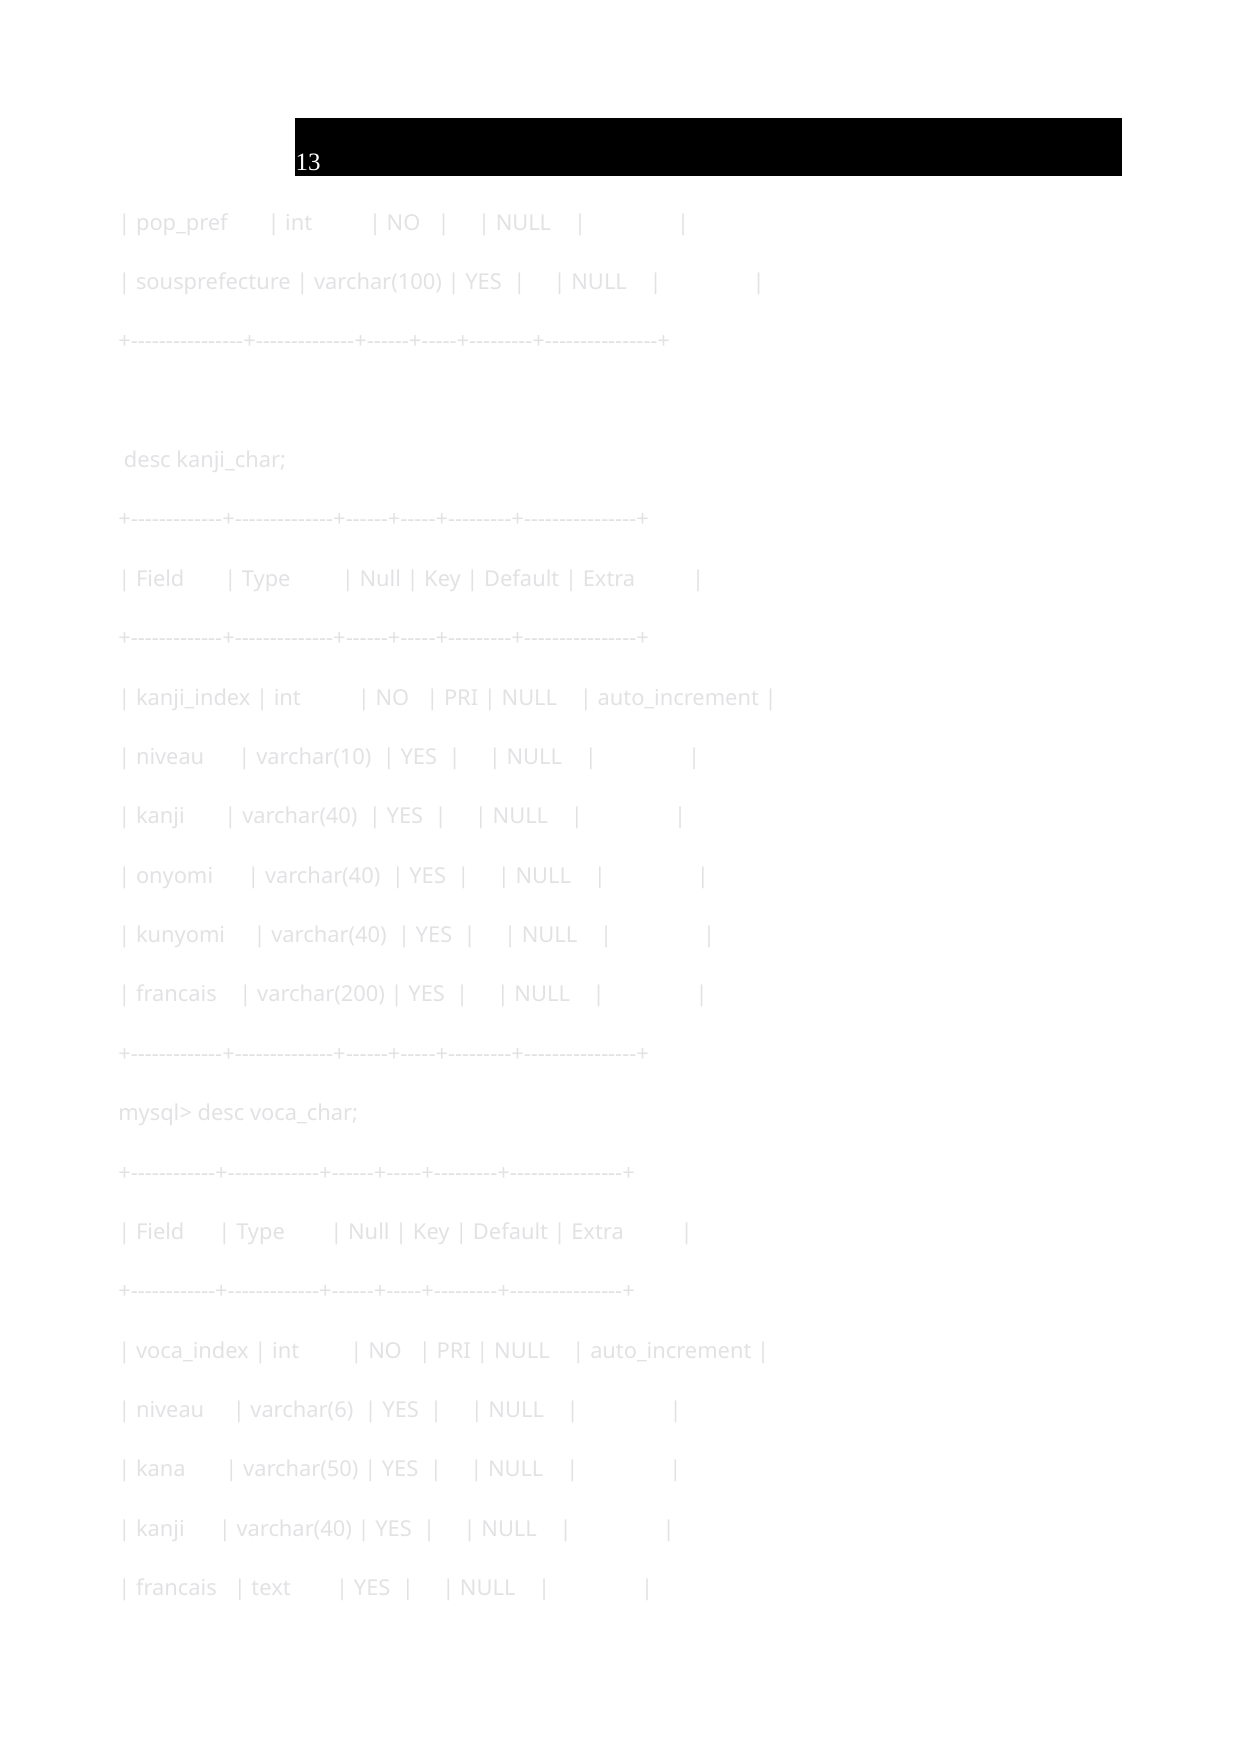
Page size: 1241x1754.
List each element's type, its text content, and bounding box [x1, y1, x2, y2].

text +----------------+--------------+------+-----+---------+----------------+ [118, 324, 1122, 355]
text +-------------+--------------+------+-----+---------+----------------+ [118, 621, 1122, 652]
text | voca_index | int | NO | PRI | NULL | auto_increment | [118, 1333, 1122, 1364]
text desc kanji_char; [118, 443, 1122, 474]
text +------------+-------------+------+-----+---------+----------------+ [118, 1155, 1122, 1186]
text | kana | varchar(50) | YES | | NULL | | [118, 1452, 1122, 1483]
text | kanji | varchar(40) | YES | | NULL | | [118, 799, 1122, 830]
text | kanji_index | int | NO | PRI | NULL | auto_increment | [118, 680, 1122, 711]
text | francais | varchar(200) | YES | | NULL | | [118, 977, 1122, 1008]
text | francais | text | YES | | NULL | | [118, 1571, 1122, 1602]
text | Field | Type | Null | Key | Default | Extra | [118, 1214, 1122, 1246]
text | onyomi | varchar(40) | YES | | NULL | | [118, 858, 1122, 889]
text mysql> desc voca_char; [118, 1096, 1122, 1127]
text | sousprefecture | varchar(100) | YES | | NULL | | [118, 264, 1122, 296]
text +------------+-------------+------+-----+---------+----------------+ [118, 1274, 1122, 1305]
text | pop_pref | int | NO | | NULL | | [118, 205, 1122, 236]
text | kanji | varchar(40) | YES | | NULL | | [118, 1511, 1122, 1543]
text | Field | Type | Null | Key | Default | Extra | [118, 561, 1122, 593]
text | niveau | varchar(6) | YES | | NULL | | [118, 1393, 1122, 1424]
text +-------------+--------------+------+-----+---------+----------------+ [118, 1036, 1122, 1068]
text | kunyomi | varchar(40) | YES | | NULL | | [118, 918, 1122, 949]
text +-------------+--------------+------+-----+---------+----------------+ [118, 502, 1122, 533]
text | niveau | varchar(10) | YES | | NULL | | [118, 739, 1122, 771]
